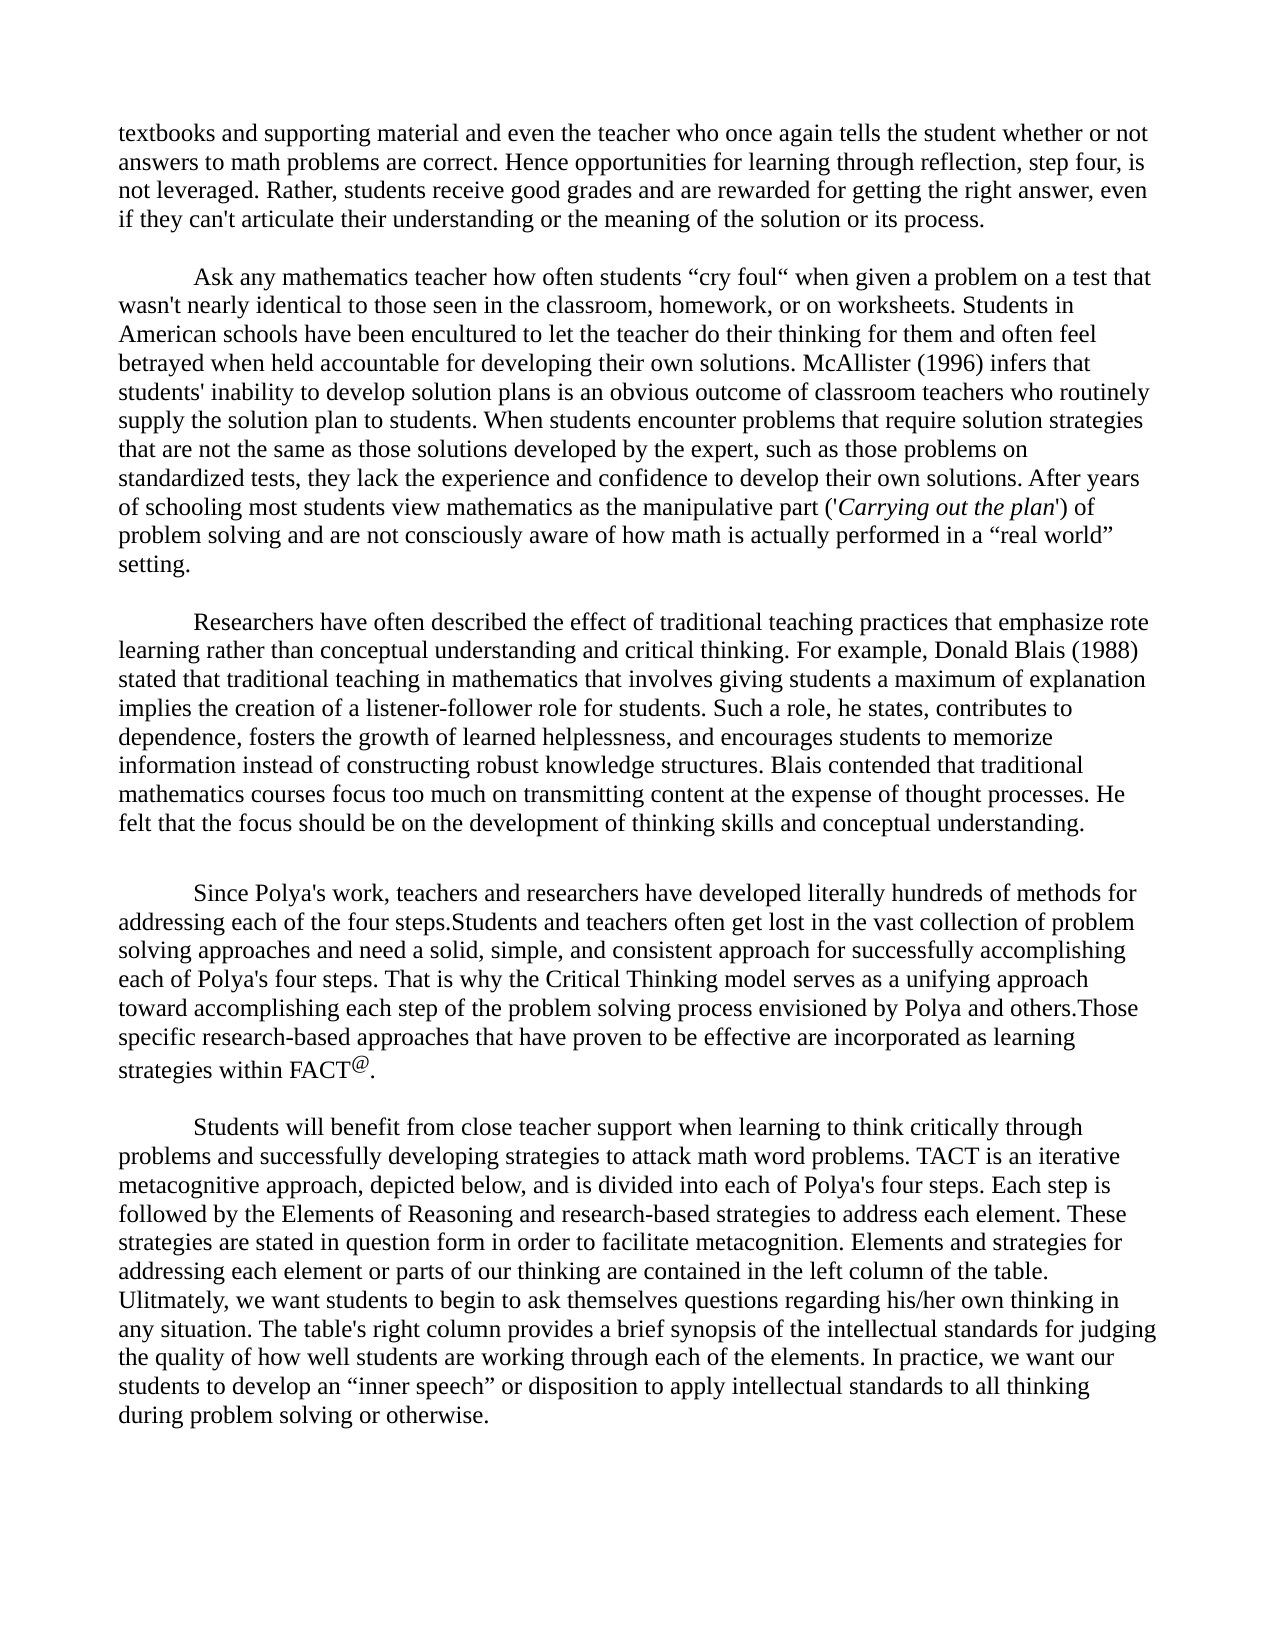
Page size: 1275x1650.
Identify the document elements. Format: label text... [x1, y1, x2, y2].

text Students will benefit from close teacher support when learning to think critically through problems and successfully developing strategies to attack math word problems. TACT is an iterative metacognitive approach, depicted below, and is divided into each of Polya's four steps. Each step is followed by the Elements of Reasoning and research-based strategies to address each element. These strategies are stated in question form in order to facilitate metacognition. Elements and strategies for addressing each element or parts of our thinking are contained in the left column of the table. Ulitmately, we want students to begin to ask themselves questions regarding his/her own thinking in any situation. The table's right column provides a brief synopsis of the intellectual standards for judging the quality of how well students are working through each of the elements. In practice, we want our students to develop an “inner speech” or disposition to apply intellectual standards to all thinking during problem solving or otherwise. [118, 1112, 1157, 1429]
text Ask any mathematics teacher how often students “cry foul“ when given a problem on a test that wasn't nearly identical to those seen in the classroom, homework, or on worksheets. Students in American schools have been encultured to let the teacher do their thinking for them and often feel betrayed when held accountable for developing their own solutions. McAllister (1996) infers that students' inability to develop solution plans is an obvious outcome of classroom teachers who routinely supply the solution plan to students. When students encounter problems that require solution strategies that are not the same as those solutions developed by the expert, such as those problems on standardized tests, they lack the experience and confidence to develop their own solutions. After years of schooling most students view mathematics as the manipulative part ('Carrying out the plan') of problem solving and are not consciously aware of how math is actually performed in a “real world” setting. [118, 262, 1157, 578]
text Researchers have often described the effect of traditional teaching practices that emphasize rote learning rather than conceptual understanding and critical thinking. For example, Donald Blais (1988) stated that traditional teaching in mathematics that involves giving students a maximum of explanation implies the creation of a listener-follower role for students. Such a role, he states, contributes to dependence, fosters the growth of learned helplessness, and encourages students to memorize information instead of constructing robust knowledge structures. Blais contended that traditional mathematics courses focus too much on transmitting content at the expense of thought processes. He felt that the focus should be on the development of thinking skills and conceptual understanding. [118, 607, 1157, 837]
text textbooks and supporting material and even the teacher who once again tells the student whether or not answers to math problems are correct. Hence opportunities for learning through reflection, step four, is not leveraged. Rather, students receive good grades and are rewarded for getting the right answer, even if they can't articulate their understanding or the meaning of the solution or its process. [118, 118, 1157, 233]
text Since Polya's work, teachers and researchers have developed literally hundreds of methods for addressing each of the four steps.Students and teachers often get lost in the vast collection of problem solving approaches and need a solid, simple, and consistent approach for successfully accomplishing each of Polya's four steps. That is why the Critical Thinking model serves as a unifying approach toward accomplishing each step of the problem solving process envisioned by Polya and others.Those specific research-based approaches that have proven to be effective are incorporated as learning strategies within FACT@. [118, 878, 1157, 1084]
